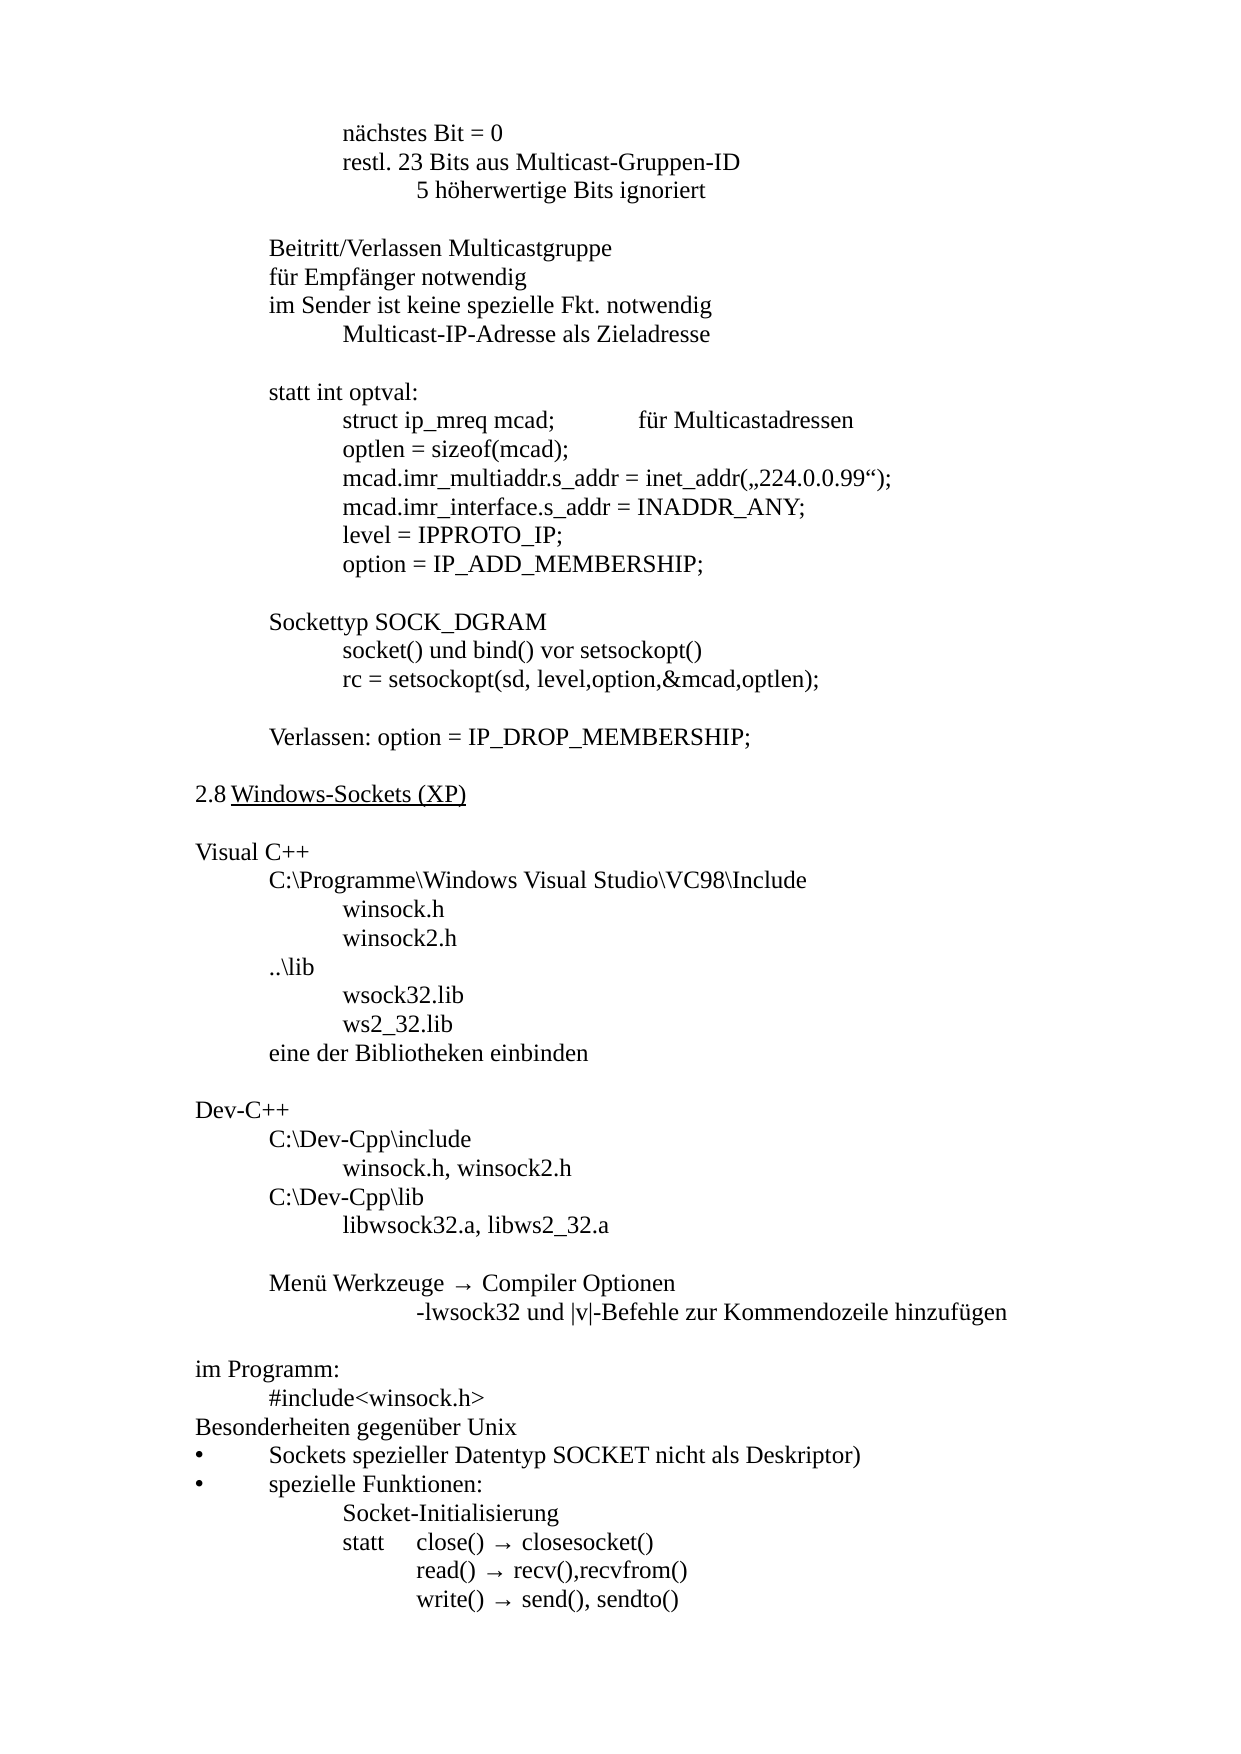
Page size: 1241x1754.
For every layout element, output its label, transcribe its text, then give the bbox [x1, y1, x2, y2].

text statt close() → closesocket() [195, 1527, 1122, 1556]
text Beitritt/Verlassen Multicastgruppe [195, 233, 1122, 262]
text Socket-Initialisierung [195, 1498, 1122, 1527]
text C:\Dev-Cpp\lib [195, 1182, 1122, 1211]
text Besonderheiten gegenüber Unix [195, 1412, 1122, 1441]
text Dev-C++ [195, 1096, 1122, 1124]
text read() → recv(),recvfrom() [195, 1556, 1122, 1584]
text im Programm: [195, 1354, 1122, 1383]
text ws2_32.lib [195, 1009, 1122, 1038]
text libwsock32.a, libws2_32.a [195, 1211, 1122, 1239]
text option = IP_ADD_MEMBERSHIP; [195, 549, 1122, 578]
text für Empfänger notwendig [195, 262, 1122, 291]
text struct ip_mreq mcad; für Multicastadressen [195, 406, 1122, 434]
text socket() und bind() vor setsockopt() [195, 636, 1122, 664]
text optlen = sizeof(mcad); [195, 434, 1122, 463]
text mcad.imr_multiaddr.s_addr = inet_addr(„224.0.0.99“); [195, 463, 1122, 492]
text 5 höherwertige Bits ignoriert [195, 176, 1122, 204]
text C:\Programme\Windows Visual Studio\VC98\Include [195, 866, 1122, 894]
text ..\lib [195, 952, 1122, 981]
text C:\Dev-Cpp\include [195, 1124, 1122, 1153]
text im Sender ist keine spezielle Fkt. notwendig [195, 291, 1122, 319]
text nächstes Bit = 0 [195, 118, 1122, 147]
text Multicast-IP-Adresse als Zieladresse [195, 319, 1122, 348]
text -lwsock32 und |v|-Befehle zur Kommendozeile hinzufügen [195, 1297, 1122, 1326]
text winsock.h, winsock2.h [195, 1153, 1122, 1182]
text wsock32.lib [195, 981, 1122, 1009]
text restl. 23 Bits aus Multicast-Gruppen-ID [195, 147, 1122, 176]
list spezielle Funktionen: [195, 1469, 1122, 1498]
list Sockets spezieller Datentyp SOCKET nicht als Deskriptor) [195, 1441, 1122, 1469]
text Visual C++ [195, 837, 1122, 866]
text rc = setsockopt(sd, level,option,&mcad,optlen); [195, 664, 1122, 693]
text #include<winsock.h> [195, 1383, 1122, 1412]
text Sockettyp SOCK_DGRAM [195, 607, 1122, 636]
text Verlassen: option = IP_DROP_MEMBERSHIP; [195, 722, 1122, 751]
text mcad.imr_interface.s_addr = INADDR_ANY; [195, 492, 1122, 521]
text winsock2.h [195, 923, 1122, 952]
text winsock.h [195, 894, 1122, 923]
text eine der Bibliotheken einbinden [195, 1038, 1122, 1067]
text write() → send(), sendto() [195, 1584, 1122, 1613]
list Windows-Sockets (XP) [195, 779, 1122, 808]
text statt int optval: [195, 377, 1122, 406]
text Menü Werkzeuge → Compiler Optionen [195, 1268, 1122, 1297]
text level = IPPROTO_IP; [195, 521, 1122, 549]
